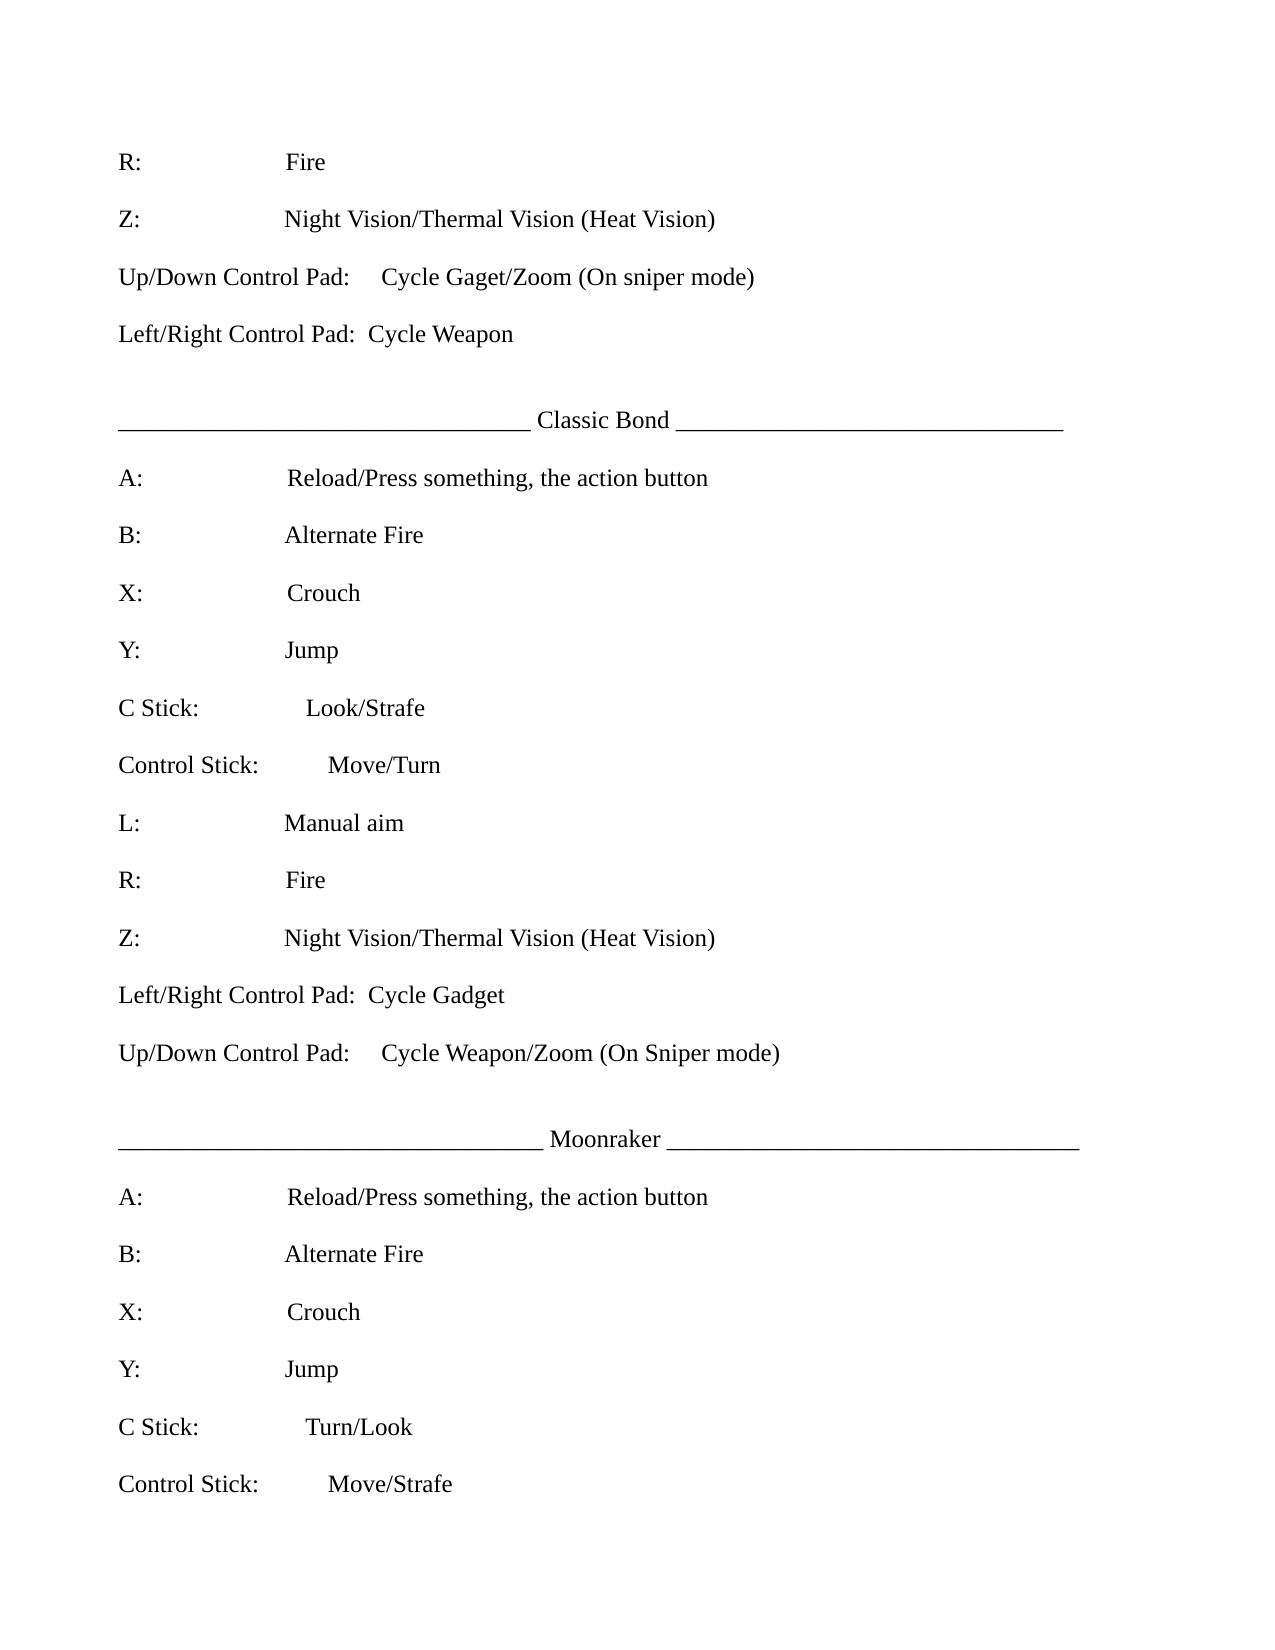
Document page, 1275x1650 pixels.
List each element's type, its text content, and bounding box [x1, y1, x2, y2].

text A: Reload/Press something, the action button [118, 463, 1157, 492]
text Y: Jump [118, 1354, 1157, 1383]
text B: Alternate Fire [118, 1239, 1157, 1268]
text X: Crouch [118, 1297, 1157, 1326]
text Up/Down Control Pad: Cycle Weapon/Zoom (On Sniper mode) [118, 1038, 1157, 1067]
text Z: Night Vision/Thermal Vision (Heat Vision) [118, 204, 1157, 233]
text B: Alternate Fire [118, 521, 1157, 549]
text Up/Down Control Pad: Cycle Gaget/Zoom (On sniper mode) [118, 262, 1157, 291]
text Z: Night Vision/Thermal Vision (Heat Vision) [118, 923, 1157, 952]
text Control Stick: Move/Strafe [118, 1469, 1157, 1498]
text Left/Right Control Pad: Cycle Weapon [118, 319, 1157, 348]
text _________________________________ Classic Bond _______________________________ [118, 406, 1157, 434]
text Control Stick: Move/Turn [118, 751, 1157, 779]
text R: Fire [118, 866, 1157, 894]
text A: Reload/Press something, the action button [118, 1182, 1157, 1211]
text Left/Right Control Pad: Cycle Gadget [118, 981, 1157, 1009]
text __________________________________ Moonraker _________________________________ [118, 1124, 1157, 1153]
text C Stick: Turn/Look [118, 1412, 1157, 1441]
text R: Fire [118, 147, 1157, 176]
text Y: Jump [118, 636, 1157, 664]
text X: Crouch [118, 578, 1157, 607]
text C Stick: Look/Strafe [118, 693, 1157, 722]
text L: Manual aim [118, 808, 1157, 837]
